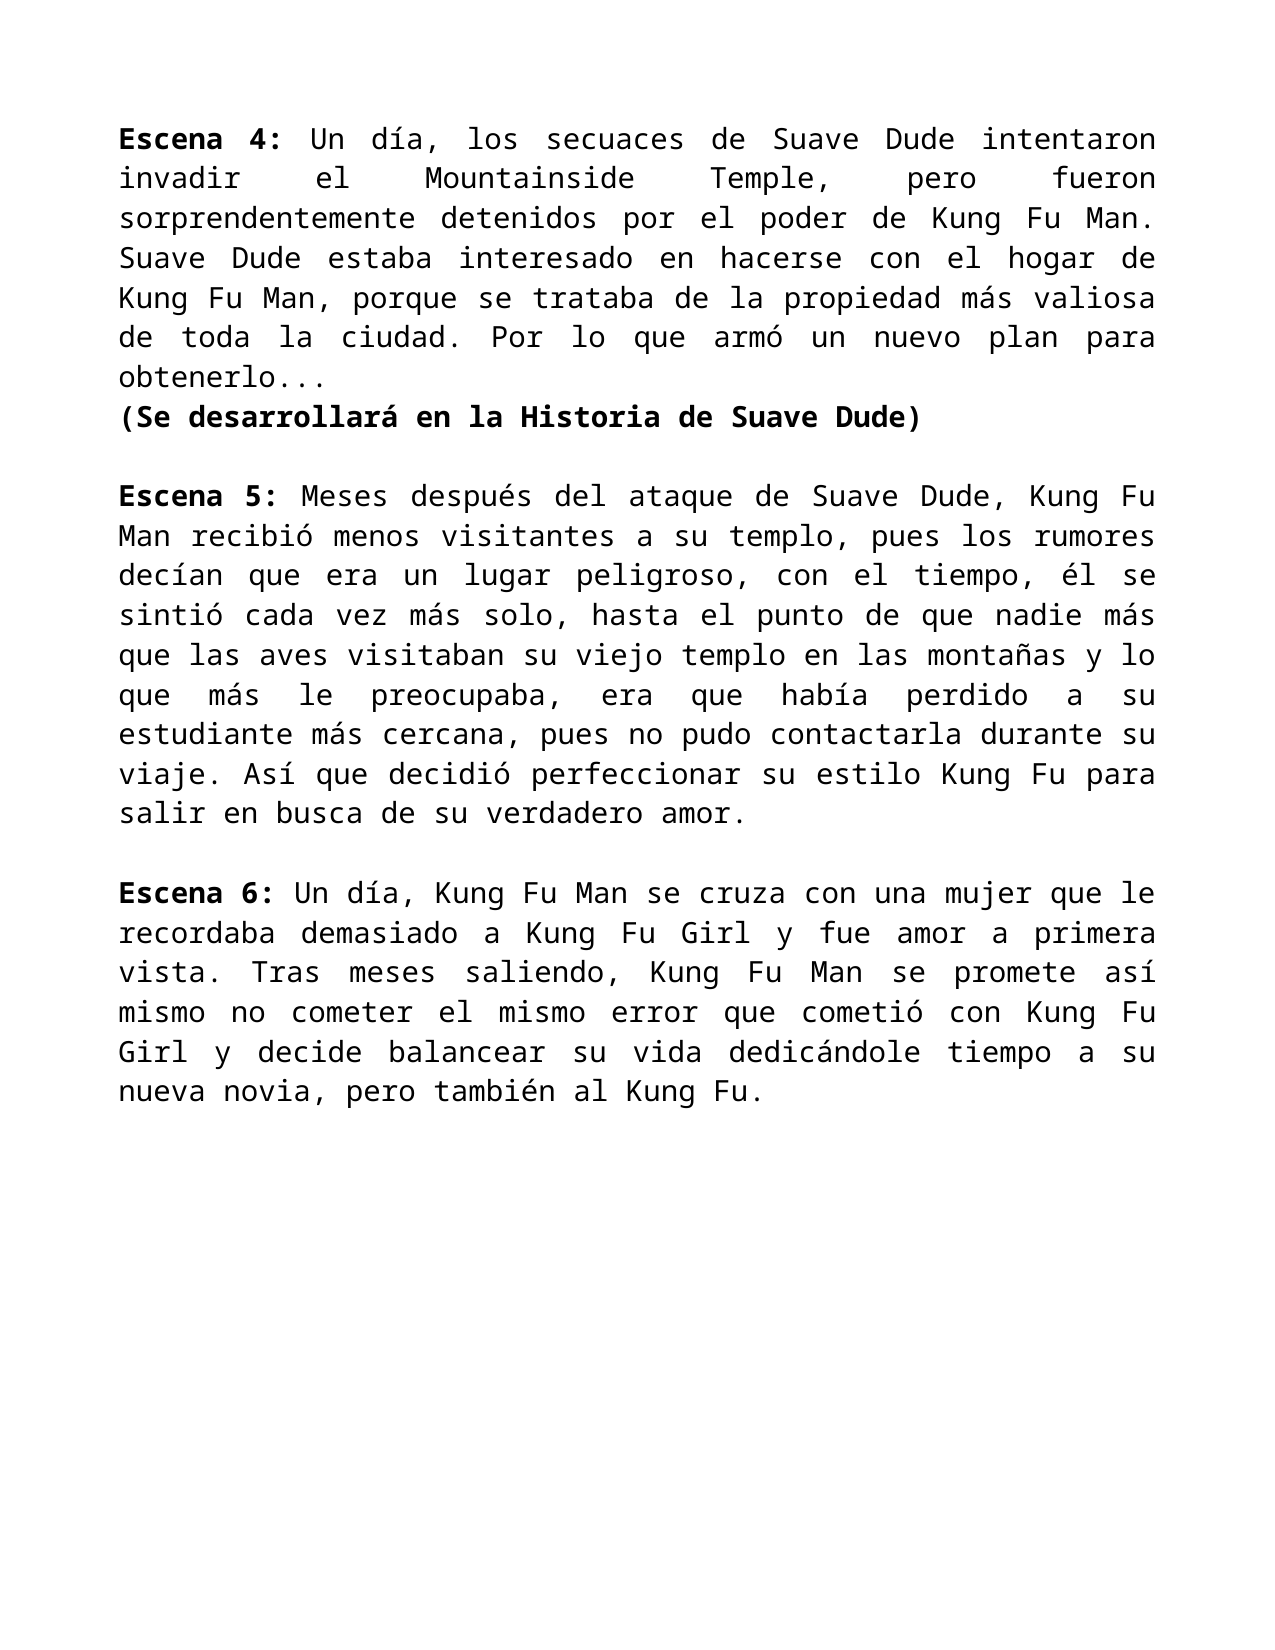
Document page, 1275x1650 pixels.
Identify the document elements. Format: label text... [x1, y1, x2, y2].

text Escena 5: Meses después del ataque de Suave Dude, Kung Fu Man recibió menos visitantes a su templo, pues los rumores decían que era un lugar peligroso, con el tiempo, él se sintió cada vez más solo, hasta el punto de que nadie más que las aves visitaban su viejo templo en las montañas y lo que más le preocupaba, era que había perdido a su estudiante más cercana, pues no pudo contactarla durante su viaje. Así que decidió perfeccionar su estilo Kung Fu para salir en busca de su verdadero amor. [118, 475, 1157, 832]
text (Se desarrollará en la Historia de Suave Dude) [118, 396, 1157, 436]
text Escena 6: Un día, Kung Fu Man se cruza con una mujer que le recordaba demasiado a Kung Fu Girl y fue amor a primera vista. Tras meses saliendo, Kung Fu Man se promete así mismo no cometer el mismo error que cometió con Kung Fu Girl y decide balancear su vida dedicándole tiempo a su nueva novia, pero también al Kung Fu. [118, 872, 1157, 1110]
text Escena 4: Un día, los secuaces de Suave Dude intentaron invadir el Mountainside Temple, pero fueron sorprendentemente detenidos por el poder de Kung Fu Man. Suave Dude estaba interesado en hacerse con el hogar de Kung Fu Man, porque se trataba de la propiedad más valiosa de toda la ciudad. Por lo que armó un nuevo plan para obtenerlo... [118, 118, 1157, 396]
